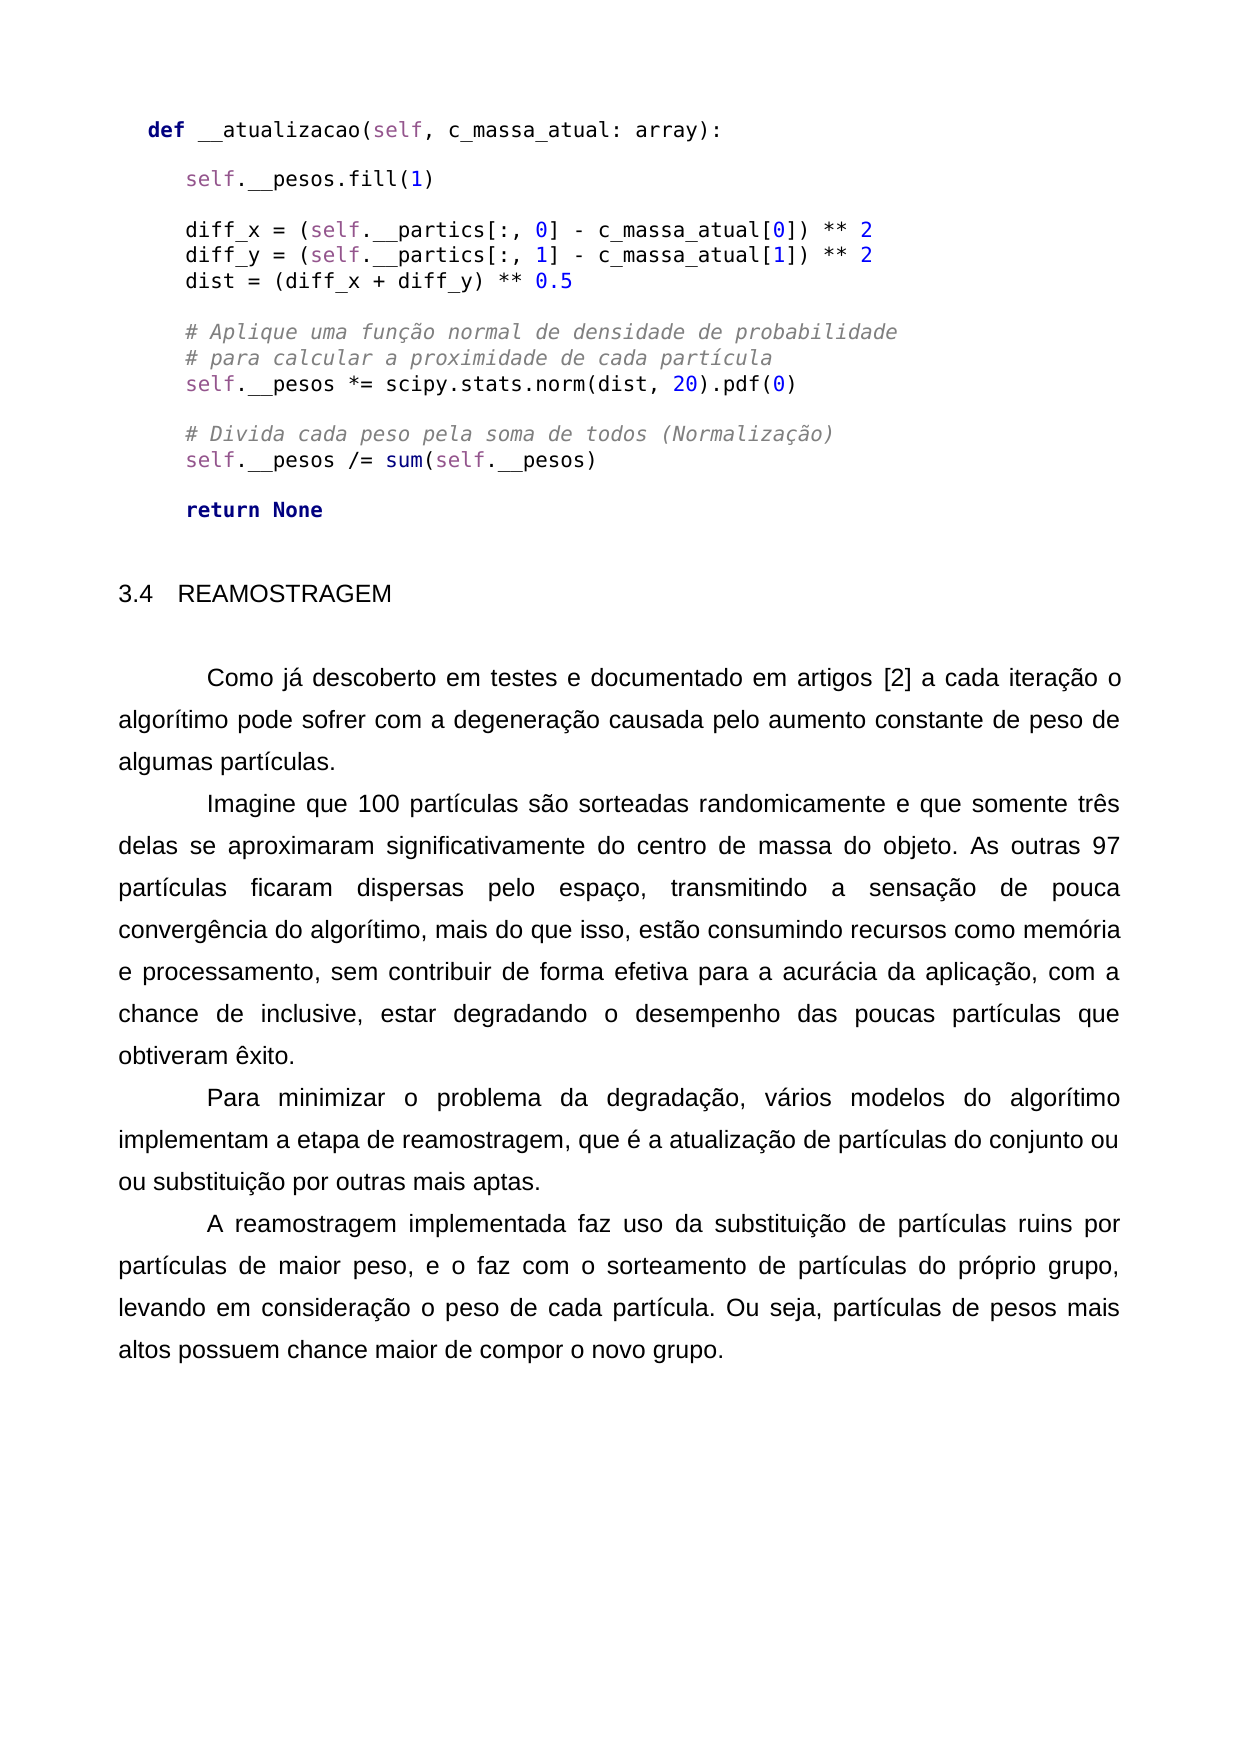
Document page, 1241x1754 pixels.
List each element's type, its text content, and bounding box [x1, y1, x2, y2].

text self.__pesos /= sum(self.__pesos) [148, 448, 1093, 474]
text Imagine que 100 partículas são sorteadas randomicamente e que somente três delas se aproximaram significativamente do centro de massa do objeto. As outras 97 partículas ficaram dispersas pelo espaço, transmitindo a sensação de pouca convergência do algorítimo, mais do que isso, estão consumindo recursos como memória e processamento, sem contribuir de forma efetiva para a acurácia da aplicação, com a chance de inclusive, estar degradando o desempenho das poucas partículas que obtiveram êxito. [118, 790, 1122, 1070]
text Para minimizar o problema da degradação, vários modelos do algorítimo implementam a etapa de reamostragem, que é a atualização de partículas do conjunto ou ou substituição por outras mais aptas. [118, 1084, 1122, 1196]
text diff_y = (self.__partics[:, 1] - c_massa_atual[1]) ** 2 [148, 243, 1093, 269]
subtitle Reamostragem [118, 580, 1122, 608]
text def __atualizacao(self, c_massa_atual: array): [148, 118, 1093, 143]
text Como já descoberto em testes e documentado em artigos [2] a cada iteração o algorítimo pode sofrer com a degeneração causada pelo aumento constante de peso de algumas partículas. [118, 664, 1122, 776]
text self.__pesos.fill(1) [148, 167, 1093, 193]
text # Divida cada peso pela soma de todos (Normalização) [148, 422, 1093, 448]
text # Aplique uma função normal de densidade de probabilidade [148, 320, 1093, 346]
text self.__pesos *= scipy.stats.norm(dist, 20).pdf(0) [148, 372, 1093, 398]
text diff_x = (self.__partics[:, 0] - c_massa_atual[0]) ** 2 [148, 217, 1093, 243]
text return None [148, 498, 1093, 524]
text # para calcular a proximidade de cada partícula [148, 346, 1093, 372]
text A reamostragem implementada faz uso da substituição de partículas ruins por partículas de maior peso, e o faz com o sorteamento de partículas do próprio grupo, levando em consideração o peso de cada partícula. Ou seja, partículas de pesos mais altos possuem chance maior de compor o novo grupo. [118, 1210, 1122, 1364]
text dist = (diff_x + diff_y) ** 0.5 [148, 269, 1093, 295]
